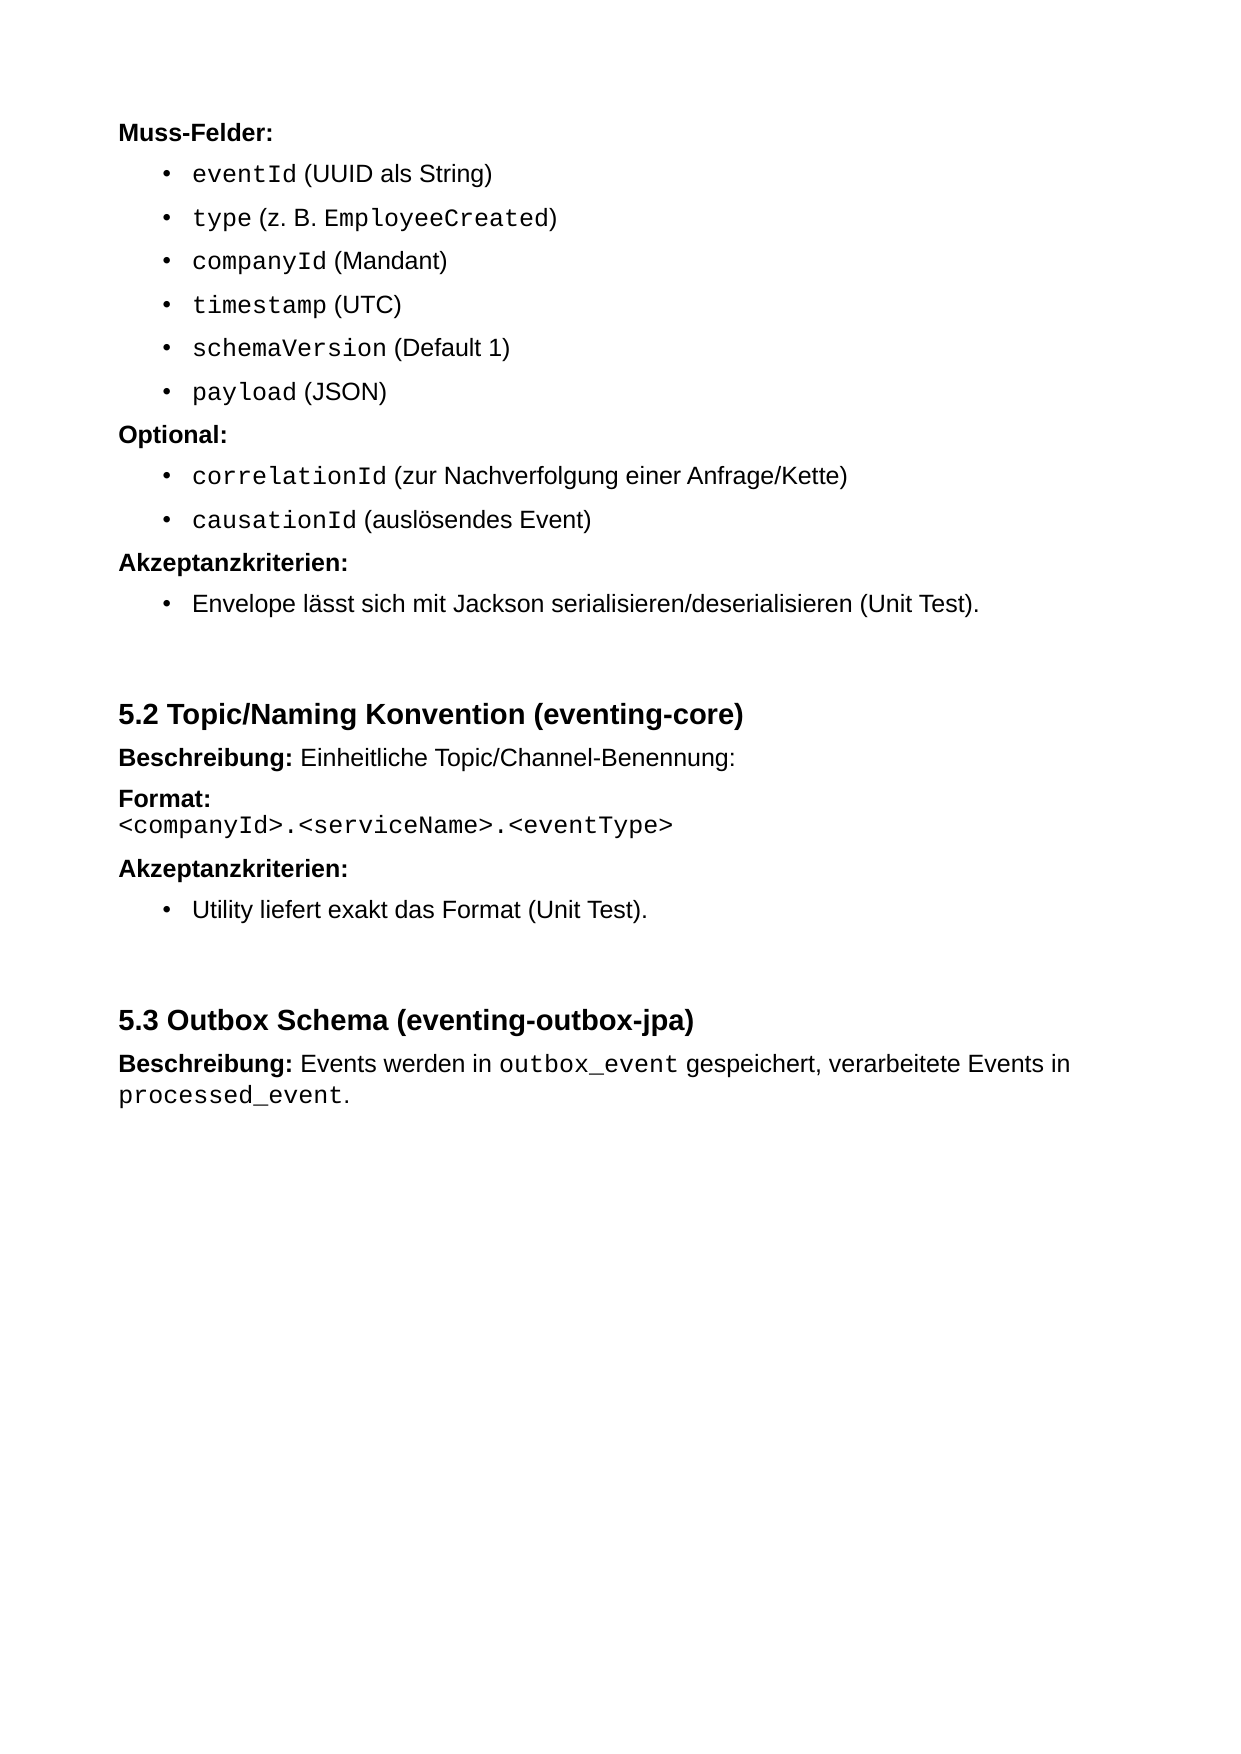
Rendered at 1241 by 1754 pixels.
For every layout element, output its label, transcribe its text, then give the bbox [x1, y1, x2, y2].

list Utility liefert exakt das Format (Unit Test). [162, 895, 1122, 924]
list companyId (Mandant) [162, 246, 1122, 277]
list schemaVersion (Default 1) [162, 333, 1122, 364]
text Format: <companyId>.<serviceName>.<eventType> [118, 784, 1122, 841]
subtitle 5.3 Outbox Schema (eventing-outbox-jpa) [118, 1003, 1122, 1036]
list type (z. B. EmployeeCreated) [162, 203, 1122, 234]
text Muss-Felder: [118, 118, 1122, 147]
list causationId (auslösendes Event) [162, 505, 1122, 536]
list timestamp (UTC) [162, 290, 1122, 321]
list Envelope lässt sich mit Jackson serialisieren/deserialisieren (Unit Test). [162, 589, 1122, 618]
subtitle 5.2 Topic/Naming Konvention (eventing-core) [118, 697, 1122, 731]
text Beschreibung: Einheitliche Topic/Channel-Benennung: [118, 743, 1122, 772]
list correlationId (zur Nachverfolgung einer Anfrage/Kette) [162, 461, 1122, 492]
text Optional: [118, 420, 1122, 449]
list payload (JSON) [162, 377, 1122, 407]
text Akzeptanzkriterien: [118, 548, 1122, 577]
list eventId (UUID als String) [162, 159, 1122, 190]
text Beschreibung: Events werden in outbox_event gespeichert, verarbeitete Events in processed_event. [118, 1049, 1122, 1111]
text Akzeptanzkriterien: [118, 854, 1122, 883]
